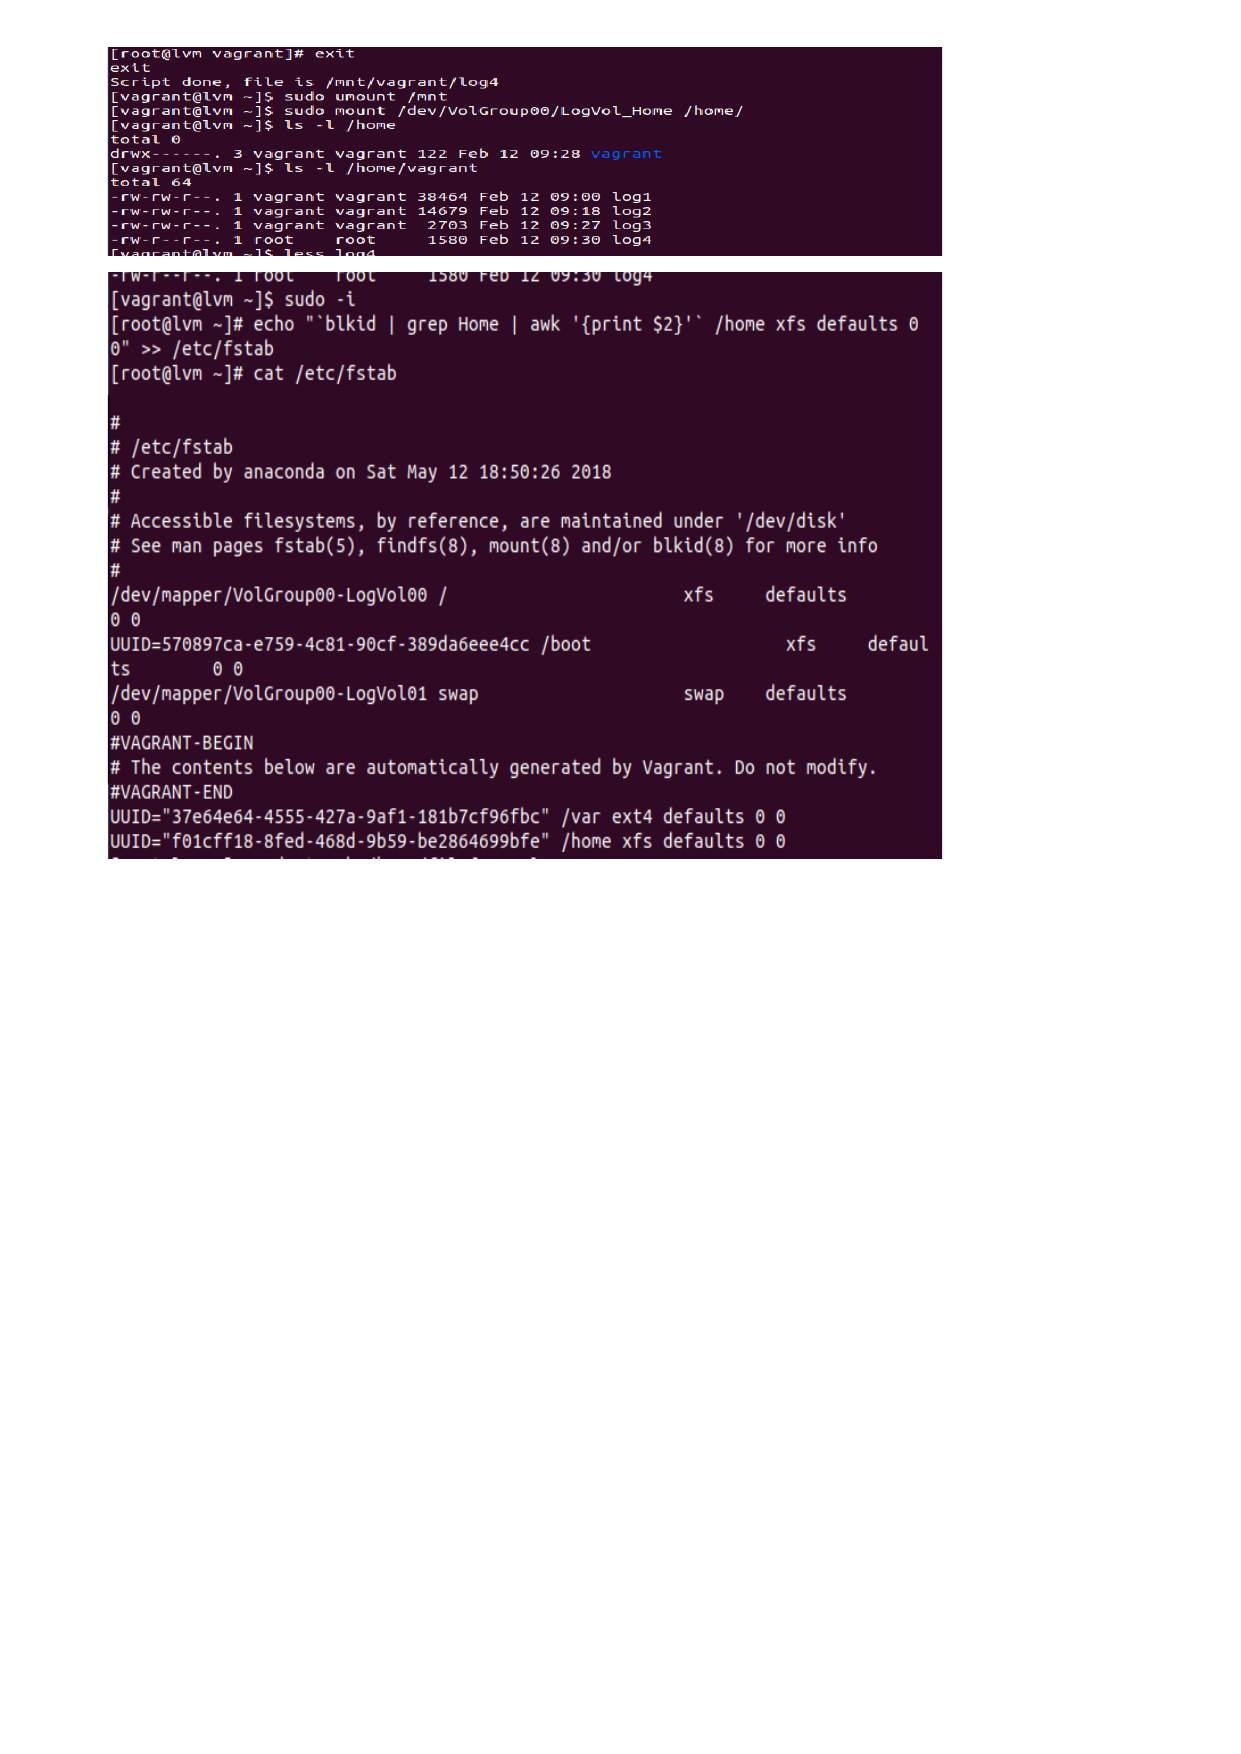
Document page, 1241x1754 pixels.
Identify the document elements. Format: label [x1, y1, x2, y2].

picture [107, 272, 943, 859]
picture [107, 47, 943, 256]
